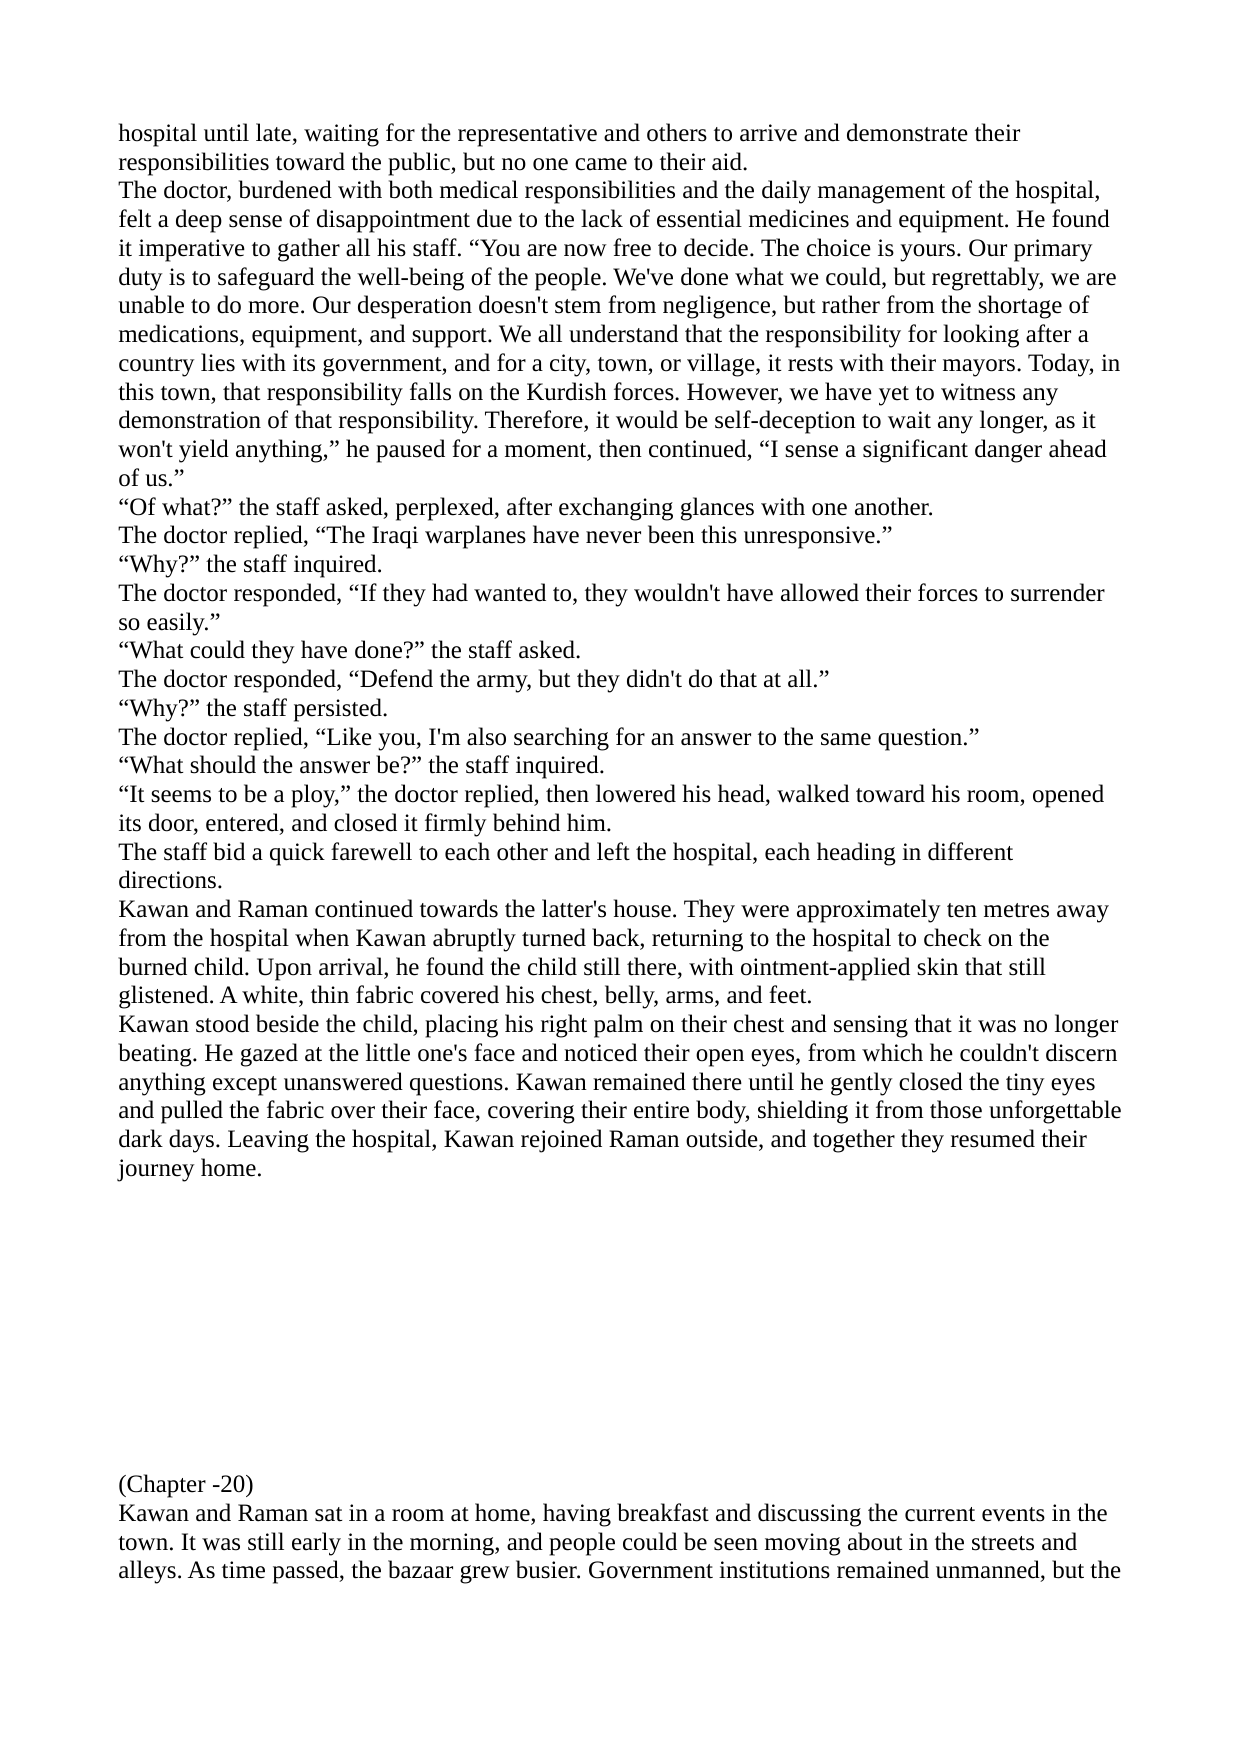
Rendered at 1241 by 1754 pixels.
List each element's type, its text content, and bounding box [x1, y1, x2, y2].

text Kawan and Raman continued towards the latter's house. They were approximately ten metres away from the hospital when Kawan abruptly turned back, returning to the hospital to check on the burned child. Upon arrival, he found the child still there, with ointment-applied skin that still glistened. A white, thin fabric covered his chest, belly, arms, and feet. [118, 894, 1122, 1009]
text “It seems to be a ploy,” the doctor replied, then lowered his head, walked toward his room, opened its door, entered, and closed it firmly behind him. [118, 779, 1122, 837]
text The doctor responded, “Defend the army, but they didn't do that at all.” [118, 664, 1122, 693]
text hospital until late, waiting for the representative and others to arrive and demonstrate their responsibilities toward the public, but no one came to their aid. [118, 118, 1122, 176]
text “What could they have done?” the staff asked. [118, 636, 1122, 664]
text “Why?” the staff persisted. [118, 693, 1122, 722]
text “Why?” the staff inquired. [118, 549, 1122, 578]
text The doctor replied, “The Iraqi warplanes have never been this unresponsive.” [118, 521, 1122, 549]
text Kawan stood beside the child, placing his right palm on their chest and sensing that it was no longer beating. He gazed at the little one's face and noticed their open eyes, from which he couldn't discern anything except unanswered questions. Kawan remained there until he gently closed the tiny eyes and pulled the fabric over their face, covering their entire body, shielding it from those unforgettable dark days. Leaving the hospital, Kawan rejoined Raman outside, and together they resumed their journey home. [118, 1009, 1122, 1182]
text The doctor replied, “Like you, I'm also searching for an answer to the same question.” [118, 722, 1122, 751]
text “Of what?” the staff asked, perplexed, after exchanging glances with one another. [118, 492, 1122, 521]
text The doctor, burdened with both medical responsibilities and the daily management of the hospital, felt a deep sense of disappointment due to the lack of essential medicines and equipment. He found it imperative to gather all his staff. “You are now free to decide. The choice is yours. Our primary duty is to safeguard the well-being of the people. We've done what we could, but regrettably, we are unable to do more. Our desperation doesn't stem from negligence, but rather from the shortage of medications, equipment, and support. We all understand that the responsibility for looking after a country lies with its government, and for a city, town, or village, it rests with their mayors. Today, in this town, that responsibility falls on the Kurdish forces. However, we have yet to witness any demonstration of that responsibility. Therefore, it would be self-deception to wait any longer, as it won't yield anything,” he paused for a moment, then continued, “I sense a significant danger ahead of us.” [118, 176, 1122, 492]
text “What should the answer be?” the staff inquired. [118, 751, 1122, 779]
text The staff bid a quick farewell to each other and left the hospital, each heading in different directions. [118, 837, 1122, 894]
text (Chapter -20) [118, 1469, 1122, 1498]
text Kawan and Raman sat in a room at home, having breakfast and discussing the current events in the town. It was still early in the morning, and people could be seen moving about in the streets and alleys. As time passed, the bazaar grew busier. Government institutions remained unmanned, but the [118, 1498, 1122, 1584]
text The doctor responded, “If they had wanted to, they wouldn't have allowed their forces to surrender so easily.” [118, 578, 1122, 636]
